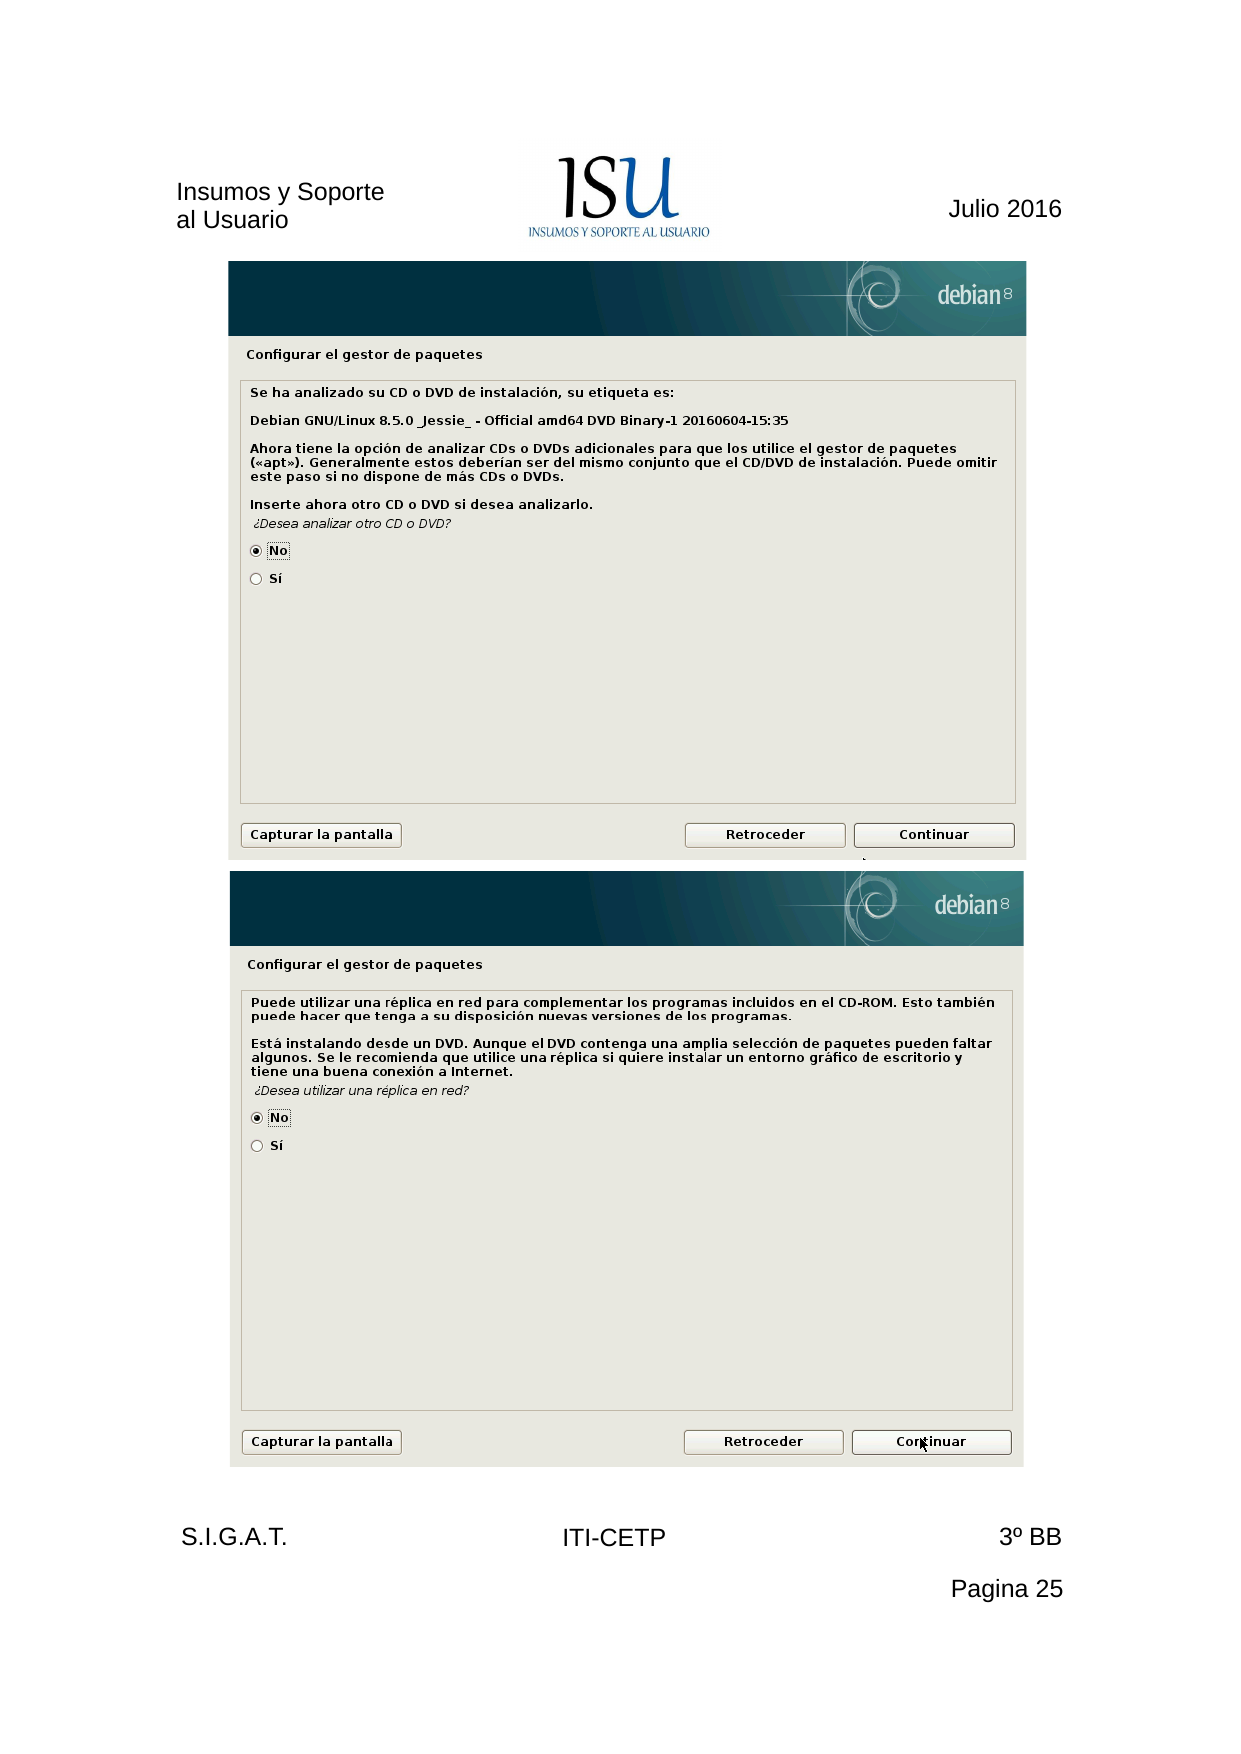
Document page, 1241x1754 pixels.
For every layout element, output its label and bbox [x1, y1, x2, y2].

picture [229, 871, 1024, 1467]
picture [228, 261, 1027, 860]
picture [517, 138, 723, 252]
